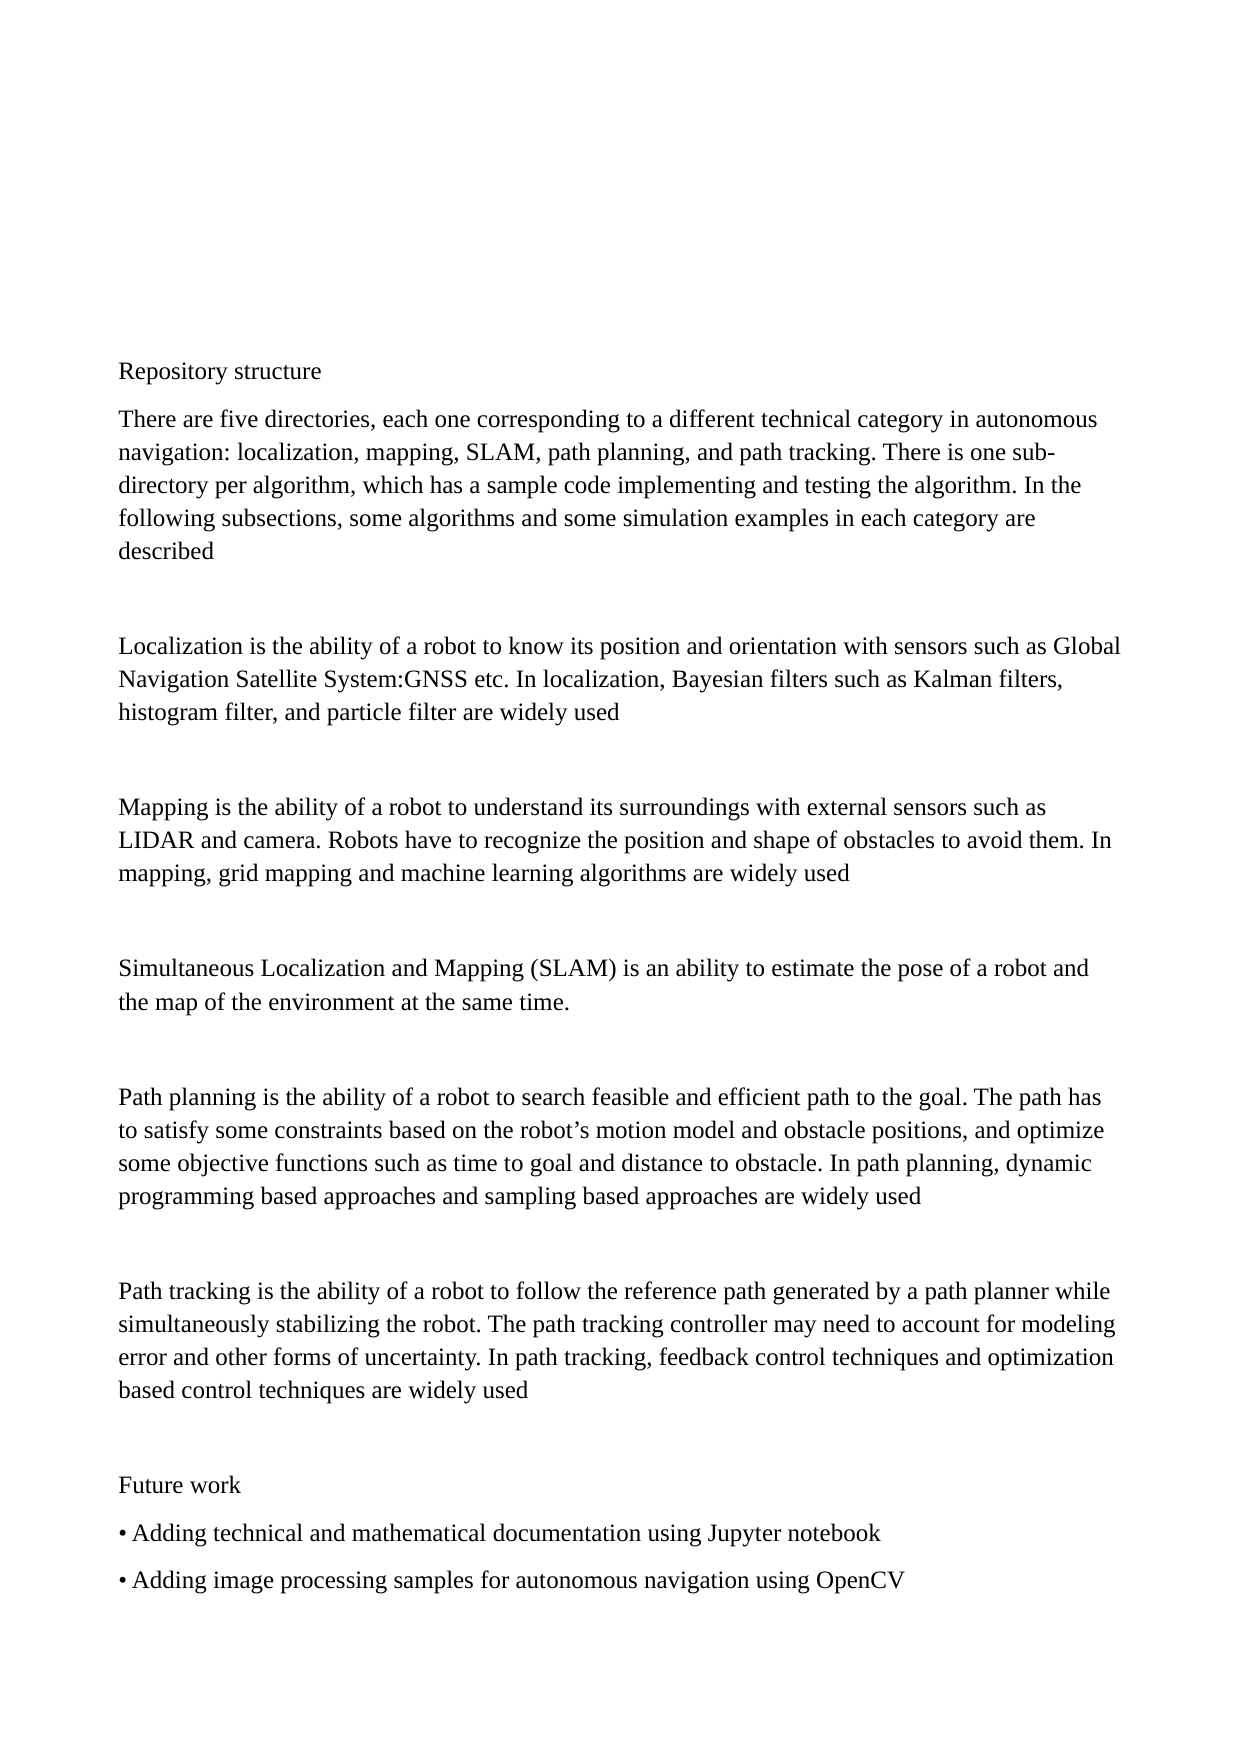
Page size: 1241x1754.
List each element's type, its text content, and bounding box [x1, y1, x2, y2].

text Mapping is the ability of a robot to understand its surroundings with external sensors such as LIDAR and camera. Robots have to recognize the position and shape of obstacles to avoid them. In mapping, grid mapping and machine learning algorithms are widely used [118, 792, 1122, 887]
text Path planning is the ability of a robot to search feasible and efficient path to the goal. The path has to satisfy some constraints based on the robot’s motion model and obstacle positions, and optimize some objective functions such as time to goal and distance to obstacle. In path planning, dynamic programming based approaches and sampling based approaches are widely used [118, 1082, 1122, 1209]
text Repository structure [118, 356, 1122, 385]
text Path tracking is the ability of a robot to follow the reference path generated by a path planner while simultaneously stabilizing the robot. The path tracking controller may need to account for modeling error and other forms of uncertainty. In path tracking, feedback control techniques and optimization based control techniques are widely used [118, 1276, 1122, 1404]
text • Adding image processing samples for autonomous navigation using OpenCV [118, 1566, 1122, 1594]
text Simultaneous Localization and Mapping (SLAM) is an ability to estimate the pose of a robot and the map of the environment at the same time. [118, 953, 1122, 1015]
text Future work [118, 1470, 1122, 1499]
text There are five directories, each one corresponding to a different technical category in autonomous navigation: localization, mapping, SLAM, path planning, and path tracking. There is one sub-directory per algorithm, which has a sample code implementing and testing the algorithm. In the following subsections, some algorithms and some simulation examples in each category are described [118, 404, 1122, 564]
text • Adding technical and mathematical documentation using Jupyter notebook [118, 1518, 1122, 1547]
text Localization is the ability of a robot to know its position and orientation with sensors such as Global Navigation Satellite System:GNSS etc. In localization, Bayesian filters such as Kalman filters, histogram filter, and particle filter are widely used [118, 631, 1122, 726]
